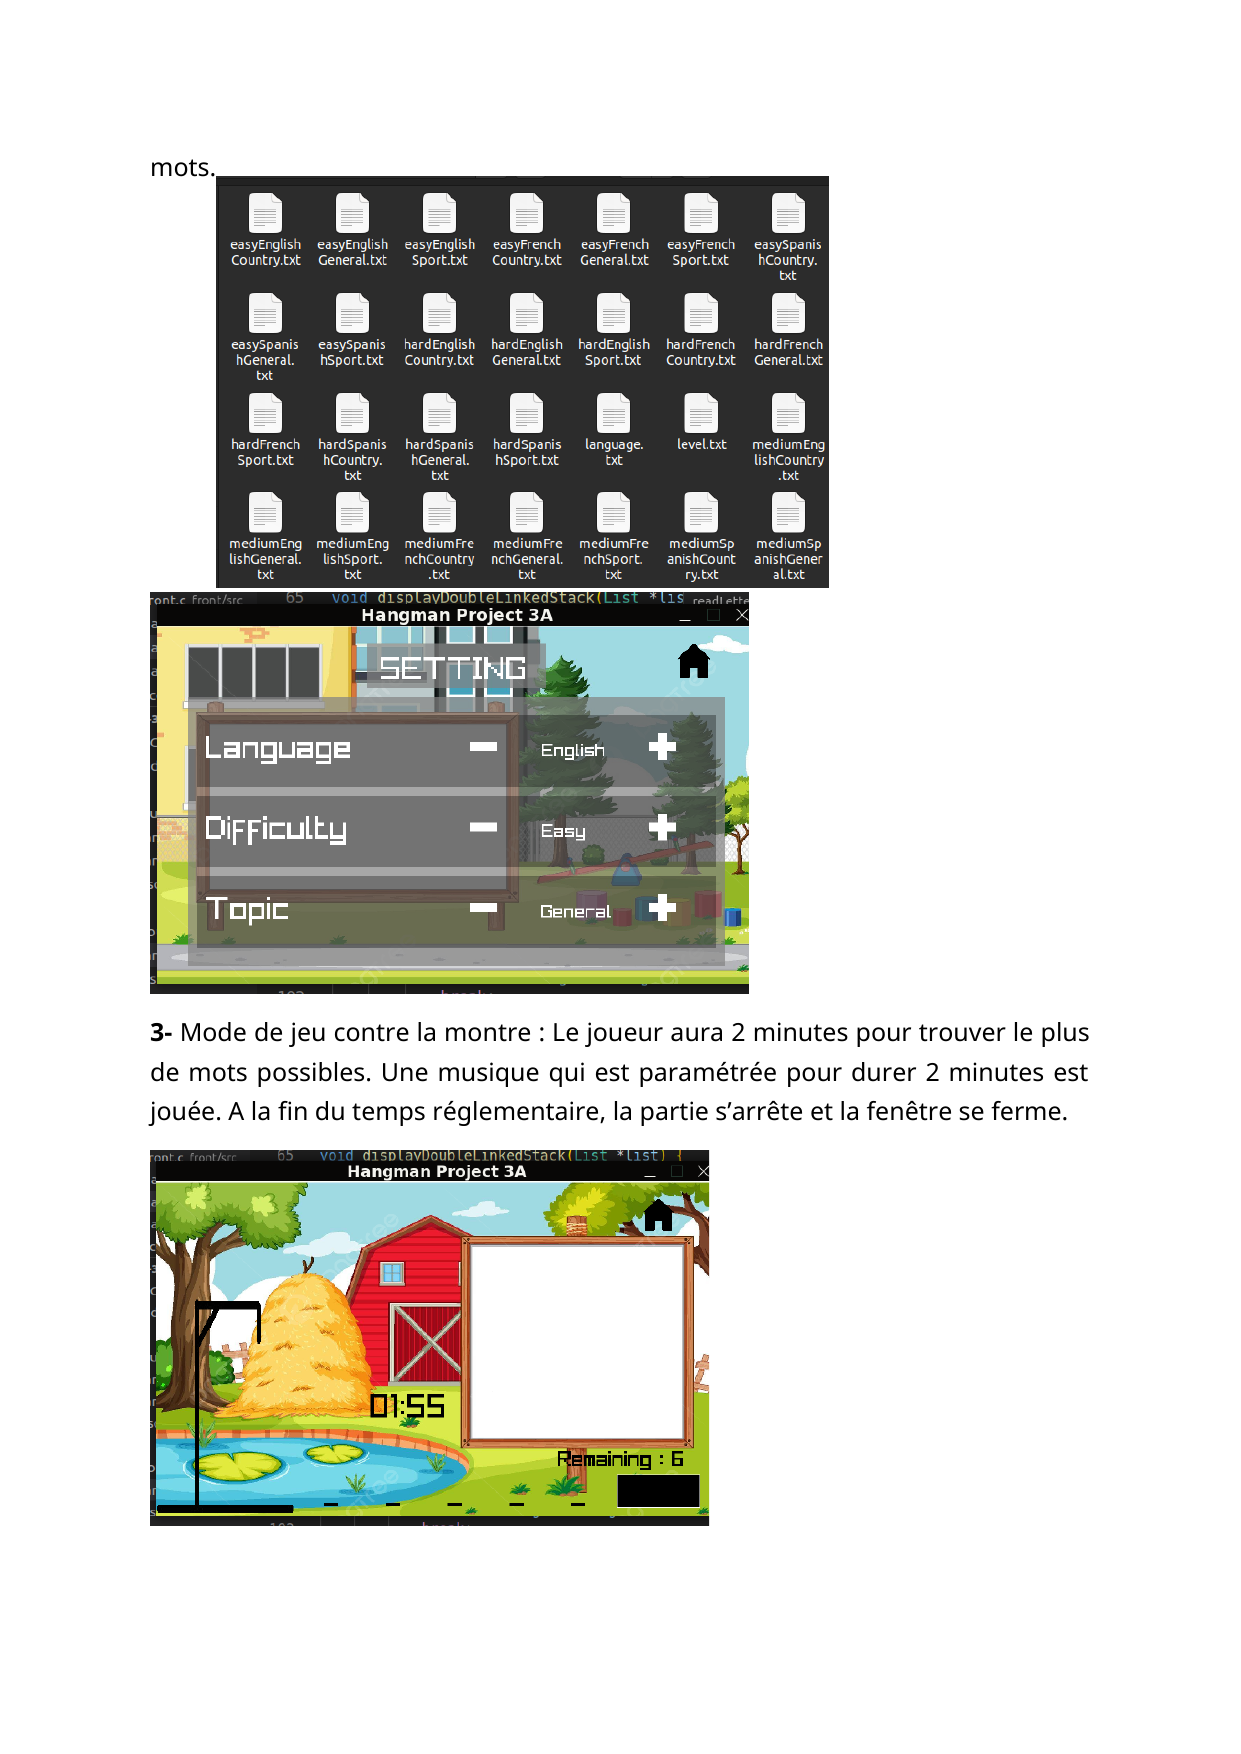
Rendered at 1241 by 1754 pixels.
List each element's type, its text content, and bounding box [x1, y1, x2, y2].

picture [216, 176, 829, 588]
text 3- Mode de jeu contre la montre : Le joueur aura 2 minutes pour trouver le plus de mots possibles. Une musique qui est paramétrée pour durer 2 minutes est jouée. A la fin du temps réglementaire, la partie s’arrête et la fenêtre se ferme. [150, 1015, 1090, 1128]
picture [150, 1150, 710, 1526]
picture [150, 592, 749, 994]
text mots. [150, 150, 1090, 994]
